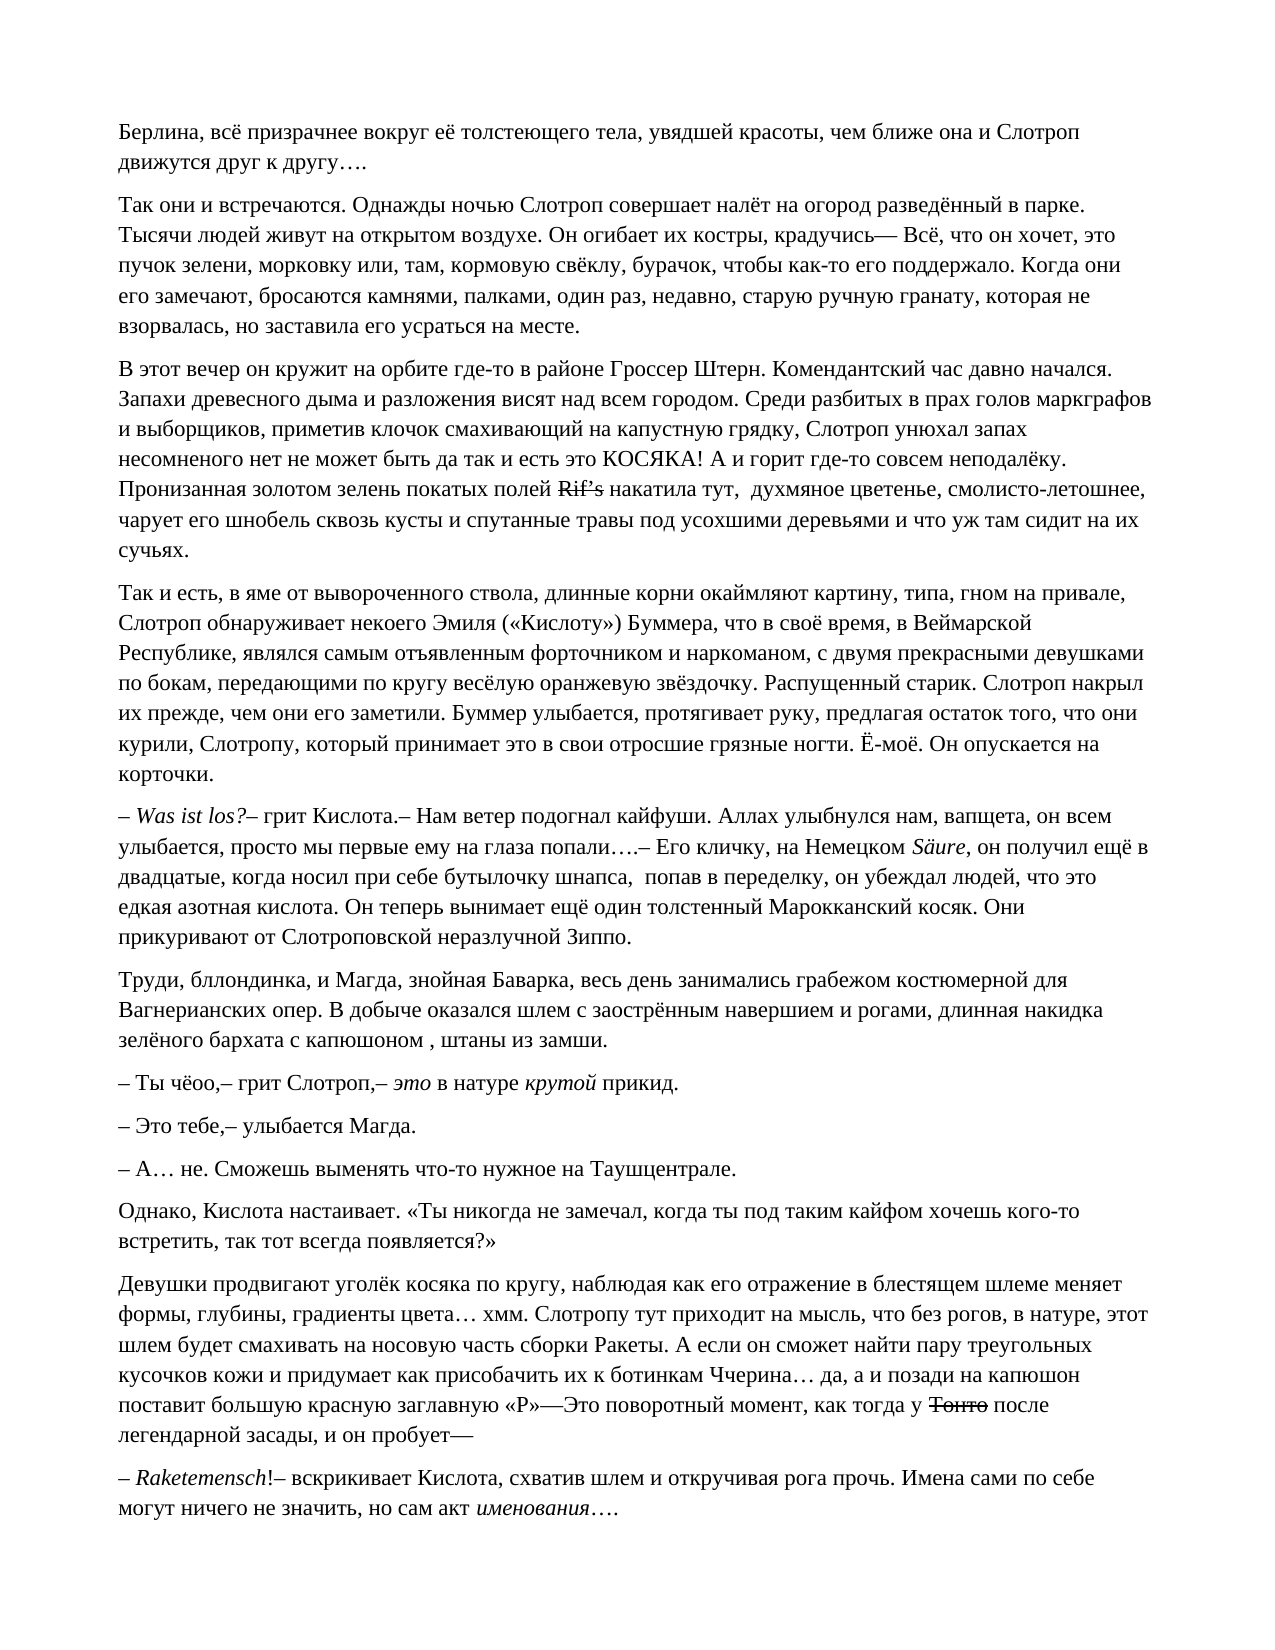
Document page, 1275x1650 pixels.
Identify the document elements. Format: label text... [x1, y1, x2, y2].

text Однако, Кислота настаивает. «Ты никогда не замечал, когда ты под таким кайфом хочешь кого-то встретить, так тот всегда появляется?» [118, 1197, 1157, 1254]
text Берлина, всё призрачнее вокруг её толстеющего тела, увядшей красоты, чем ближе она и Слотроп движутся друг к другу…. [118, 118, 1157, 175]
text Так они и встречаются. Однажды ночью Слотроп совершает налёт на огород разведённый в парке. Тысячи людей живут на открытом воздухе. Он огибает их костры, крадучись— Всё, что он хочет, это пучок зелени, морковку или, там, кормовую свёклу, бурачок, чтобы как-то его поддержало. Когда они его замечают, бросаются камнями, палками, один раз, недавно, старую ручную гранату, которая не взорвалась, но заставила его усраться на месте. [118, 191, 1157, 338]
text – Ты чёоо,– грит Слотроп,– это в натуре крутой прикид. [118, 1069, 1157, 1096]
text – Это тебе,– улыбается Магда. [118, 1112, 1157, 1138]
text Девушки продвигают уголёк косяка по кругу, наблюдая как его отражение в блестящем шлеме меняет формы, глубины, градиенты цвета… хмм. Слотропу тут приходит на мысль, что без рогов, в натуре, этот шлем будет смахивать на носовую часть сборки Ракеты. А если он сможет найти пару треугольных кусочков кожи и придумает как присобачить их к ботинкам Ччерина… да, а и позади на капюшон поставит большую красную заглавную «Р»—Это поворотный момент, как тогда у Тонто после легендарной засады, и он пробует— [118, 1270, 1157, 1448]
text – А… не. Сможешь выменять что-то нужное на Таушцентрале. [118, 1154, 1157, 1181]
text Труди, бллондинка, и Магда, знойная Баварка, весь день занимались грабежом костюмерной для Вагнерианских опер. В добыче оказался шлем с заострённым навершием и рогами, длинная накидка зелёного бархата с капюшоном , штаны из замши. [118, 966, 1157, 1053]
text Так и есть, в яме от вывороченного ствола, длинные корни окаймляют картину, типа, гном на привале, Слотроп обнаруживает некоего Эмиля («Кислоту») Буммера, что в своё время, в Веймарской Республике, являлся самым отъявленным форточником и наркоманом, с двумя прекрасными девушками по бокам, передающими по кругу весёлую оранжевую звёздочку. Распущенный старик. Слотроп накрыл их прежде, чем они его заметили. Буммер улыбается, протягивает руку, предлагая остаток того, что они курили, Слотропу, который принимает это в свои отросшие грязные ногти. Ё-моё. Он опускается на корточки. [118, 578, 1157, 786]
text В этот вечер он кружит на орбите где-то в районе Гроссер Штерн. Комендантский час давно начался. Запахи древесного дыма и разложения висят над всем городом. Среди разбитых в прах голов маркграфов и выборщиков, приметив клочок смахивающий на капустную грядку, Слотроп унюхал запах несомненого нет не может быть да так и есть это КОСЯКА! А и горит где-то совсем неподалёку. Пронизанная золотом зелень покатых полей Rif’s накатила тут, духмяное цветенье, смолисто-летошнее, чарует его шнобель сквозь кусты и спутанные травы под усохшими деревьями и что уж там сидит на их сучьях. [118, 354, 1157, 562]
text – Raketemensch!– вскрикивает Кислота, схватив шлем и откручивая рога прочь. Имена сами по себе могут ничего не значить, но сам акт именования…. [118, 1464, 1157, 1521]
text – Was ist los?– грит Кислота.– Нам ветер подогнал кайфуши. Аллах улыбнулся нам, вапщета, он всем улыбается, просто мы первые ему на глаза попали….– Его кличку, на Немецком Säure, он получил ещё в двадцатые, когда носил при себе бутылочку шнапса, попав в переделку, он убеждал людей, что это едкая азотная кислота. Он теперь вынимает ещё один толстенный Марокканский косяк. Они прикуривают от Слотроповской неразлучной Зиппо. [118, 802, 1157, 950]
